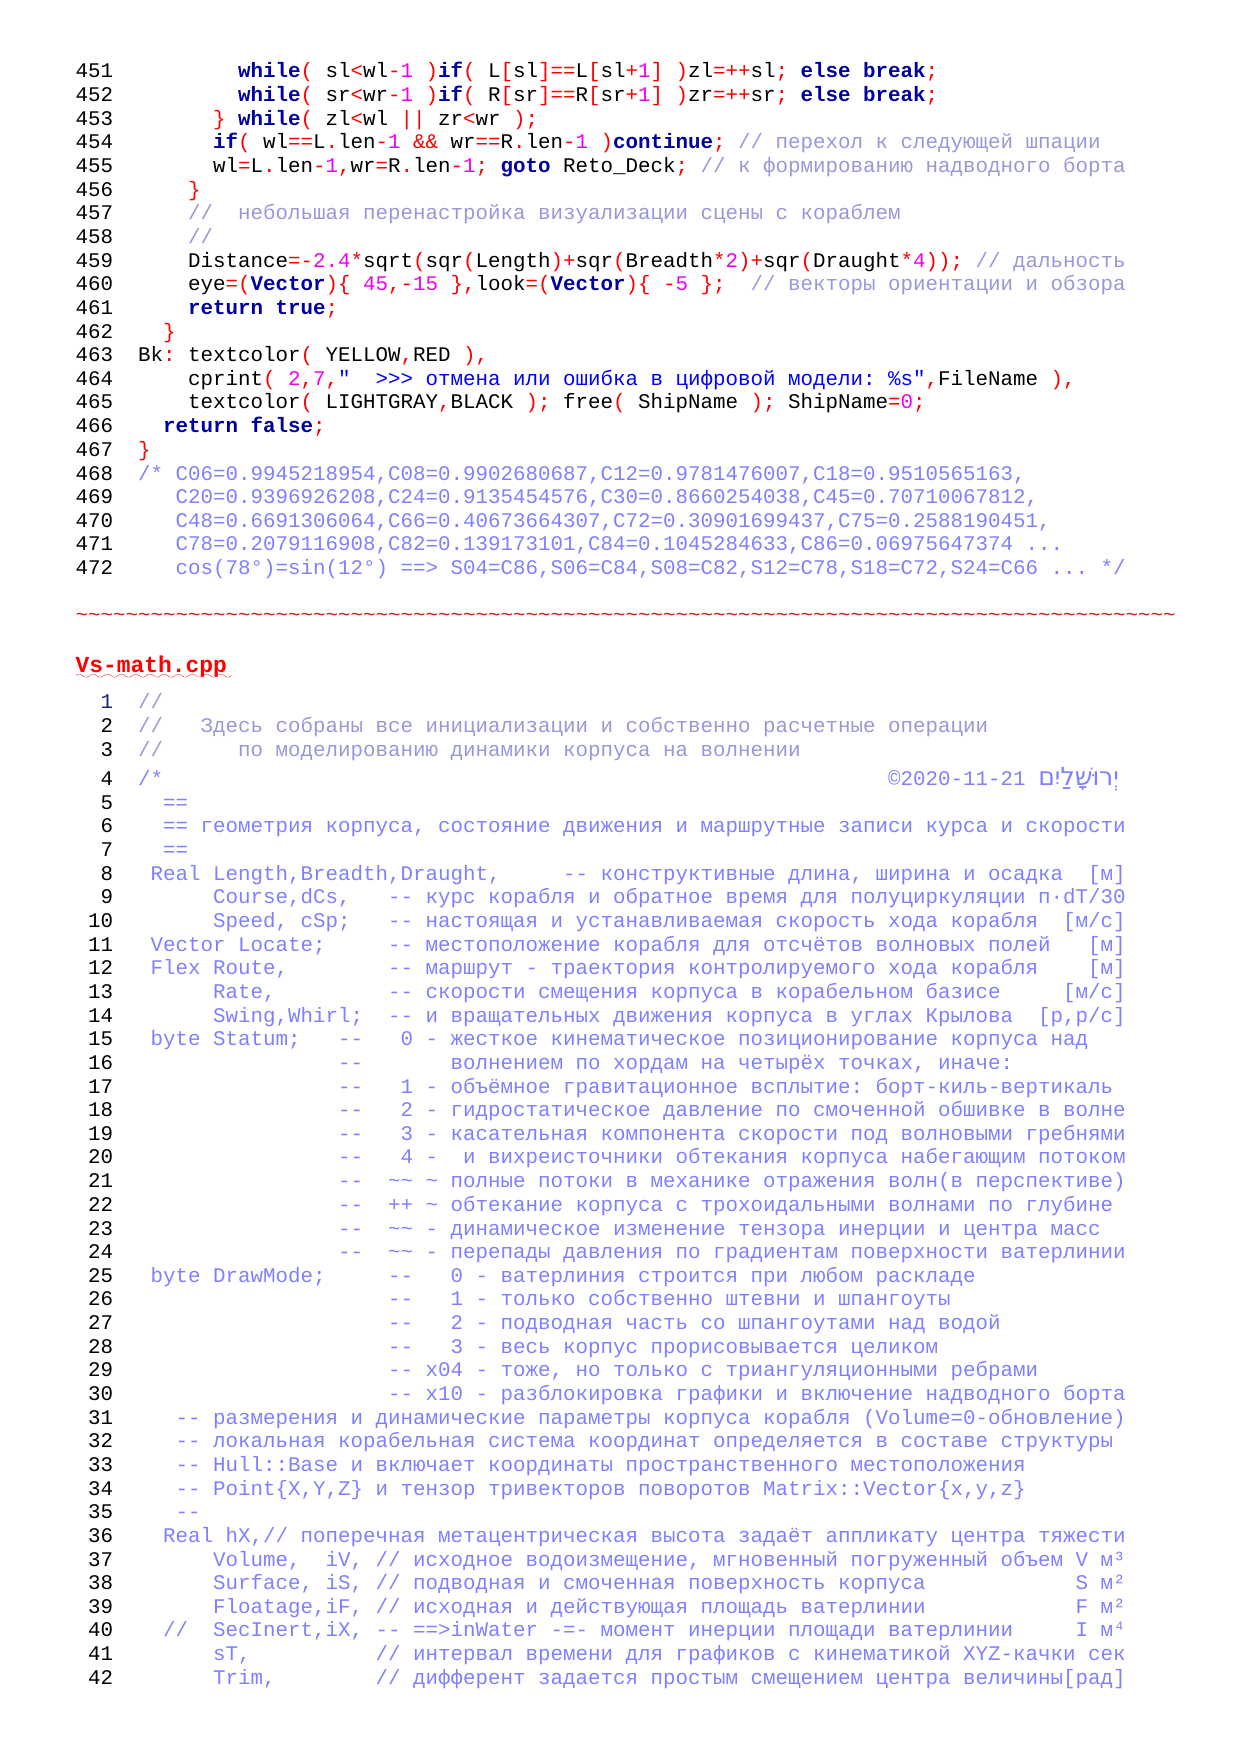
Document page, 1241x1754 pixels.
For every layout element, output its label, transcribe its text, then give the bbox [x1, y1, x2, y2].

subtitle 17 -- 1 - объёмное гравитационное всплытие: борт-киль-вертикаль [75, 1076, 1181, 1099]
subtitle 467 } [75, 439, 1181, 462]
subtitle 20 -- 4 - и вихреисточники обтекания корпуса набегающим потоком [75, 1147, 1181, 1170]
subtitle 457 // небольшая перенастройка визуализации сцены с кораблем [75, 202, 1181, 226]
subtitle 455 wl=L.len-1,wr=R.len-1; goto Reto_Deck; // к формированию надводного борта [75, 155, 213, 179]
subtitle 469 C20=0.9396926208,C24=0.9135454576,C30=0.8660254038,C45=0.70710067812, [75, 486, 1181, 510]
subtitle 10 Speed, cSp; -- настоящая и устанавливаемая скорость хода корабля [м/с] [75, 910, 1181, 934]
subtitle 23 -- ~~ - динамическое изменение тензора инерции и центра масс [75, 1217, 1181, 1241]
subtitle 9 Course,dCs, -- курс корабля и обратное время для полуциркуляции п·dT/30 [75, 886, 1181, 910]
subtitle 33 -- Hull::Base и включает координаты пространственного местоположения [75, 1454, 1181, 1478]
subtitle 453 } while( zl<wl || zr<wr ); [400, 108, 438, 131]
subtitle 34 -- Point{X,Y,Z} и тензор тривекторов поворотов Matrix::Vector{x,y,z} [75, 1478, 1181, 1501]
subtitle 13 Rate, -- скорости смещения корпуса в корабельном базисе [м/с] [75, 981, 1181, 1005]
subtitle 2 // Здесь собраны все инициализации и собственно расчетные операции [75, 715, 1181, 739]
subtitle 31 -- размерения и динамические параметры корпуса корабля (Volume=0-обновление) [75, 1407, 1181, 1430]
subtitle 466 return false; [75, 415, 1181, 439]
subtitle 6 == геометрия корпуса, состояние движения и маршрутные записи курса и скорости [75, 816, 1181, 839]
subtitle 19 -- 3 - касательная компонента скорости под волновыми гребнями [75, 1123, 1181, 1147]
subtitle 27 -- 2 - подводная часть со шпангоутами над водой [75, 1312, 1181, 1336]
subtitle 32 -- локальная корабельная система координат определяется в составе структуры [75, 1430, 1181, 1454]
subtitle 1 // [75, 691, 1181, 715]
subtitle 15 byte Statum; -- 0 - жесткое кинематическое позиционирование корпуса над [75, 1028, 1181, 1052]
subtitle 468 /* C06=0.9945218954,C08=0.9902680687,C12=0.9781476007,C18=0.9510565163, [75, 462, 1181, 486]
subtitle 455 wl=L.len-1,wr=R.len-1; goto Reto_Deck; // к формированию надводного борта [675, 155, 1181, 179]
subtitle 22 -- ++ ~ обтекание корпуса с трохоидальными волнами по глубине [75, 1194, 1181, 1217]
subtitle 452 while( sr<wr-1 )if( R[sr]==R[sr+1] )zr=++sr; else break; [775, 84, 1181, 108]
subtitle 453 } while( zl<wl || zr<wr ); [513, 108, 1181, 131]
subtitle 460 eye=(Vector){ 45,-15 },look=(Vector){ -5 }; // векторы ориентации и обзора [75, 273, 188, 297]
subtitle 40 // SecInert,iX, -- ==>inWater -=- момент инерции площади ватерлинии I м⁴ [75, 1619, 1181, 1643]
subtitle 464 cprint( 2,7," >>> отмена или ошибка в цифровой модели: %s",FileName ), [263, 368, 938, 392]
subtitle 26 -- 1 - только собственно штевни и шпангоуты [75, 1288, 1181, 1312]
subtitle 36 Real hX,// поперечная метацентрическая высота задаёт аппликату центра тяжести [75, 1525, 1181, 1548]
subtitle 465 textcolor( LIGHTGRAY,BLACK ); free( ShipName ); ShipName=0; [888, 392, 1181, 415]
subtitle 471 C78=0.2079116908,C82=0.139173101,C84=0.1045284633,C86=0.06975647374 ... [75, 533, 1181, 557]
subtitle 38 Surface, iS, // подводная и смоченная поверхность корпуса S м² [75, 1572, 1181, 1596]
subtitle 29 -- х04 - тоже, но только с триангуляционными ребрами [75, 1359, 1181, 1383]
subtitle 454 if( wl==L.len-1 && wr==R.len-1 )continue; // перехол к следующей шпации [375, 131, 450, 155]
subtitle 39 Floatage,iF, // исходная и действующая площадь ватерлинии F м² [75, 1596, 1181, 1619]
subtitle 37 Volume, iV, // исходное водоизмещение, мгновенный погруженный объем V м³ [75, 1548, 1181, 1572]
subtitle 463 Bk: textcolor( YELLOW,RED ), [75, 344, 138, 368]
subtitle 3 // по моделированию динамики корпуса на волнении [75, 739, 1181, 762]
subtitle 451 while( sl<wl-1 )if( L[sl]==L[sl+1] )zl=++sl; else break; [775, 61, 1181, 84]
subtitle 5 == [75, 792, 1181, 816]
subtitle 463 Bk: textcolor( YELLOW,RED ), [463, 344, 1181, 368]
subtitle 18 -- 2 - гидростатическое давление по смоченной обшивке в волне [75, 1099, 1181, 1123]
subtitle 16 -- волнением по хордам на четырёх точках, иначе: [75, 1052, 1181, 1076]
subtitle 451 while( sl<wl-1 )if( L[sl]==L[sl+1] )zl=++sl; else break; [625, 61, 688, 84]
subtitle 460 eye=(Vector){ 45,-15 },look=(Vector){ -5 }; // векторы ориентации и обзора [225, 273, 475, 297]
subtitle 452 while( sr<wr-1 )if( R[sr]==R[sr+1] )zr=++sr; else break; [625, 84, 688, 108]
subtitle 455 wl=L.len-1,wr=R.len-1; goto Reto_Deck; // к формированию надводного борта [450, 155, 563, 179]
subtitle 465 textcolor( LIGHTGRAY,BLACK ); free( ShipName ); ShipName=0; [75, 392, 188, 415]
subtitle 454 if( wl==L.len-1 && wr==R.len-1 )continue; // перехол к следующей шпации [563, 131, 1181, 155]
subtitle 451 while( sl<wl-1 )if( L[sl]==L[sl+1] )zl=++sl; else break; [388, 61, 488, 84]
subtitle 451 while( sl<wl-1 )if( L[sl]==L[sl+1] )zl=++sl; else break; [75, 61, 325, 84]
subtitle 464 cprint( 2,7," >>> отмена или ошибка в цифровой модели: %s",FileName ), [1050, 368, 1181, 392]
text ~~~~~~~~~~~~~~~~~~~~~~~~~~~~~~~~~~~~~~~~~~~~~~~~~~~~~~~~~~~~~~~~~~~~~~~~~~~~~~~~~~~~~~~~ [75, 604, 1181, 628]
subtitle 12 Flex Route, -- маршрут - траектория контролируемого хода корабля [м] [75, 957, 1181, 981]
subtitle 459 Distance=-2.4*sqrt(sqr(Length)+sqr(Breadth*2)+sqr(Draught*4)); // дальность [900, 250, 1181, 273]
subtitle 452 while( sr<wr-1 )if( R[sr]==R[sr+1] )zr=++sr; else break; [75, 84, 325, 108]
subtitle 30 -- х10 - разблокировка графики и включение надводного борта [75, 1383, 1181, 1407]
subtitle 42 Trim, // дифферент задается простым смещением центра величины[рад] [75, 1667, 1181, 1690]
subtitle 461 return true; [75, 297, 1181, 321]
subtitle 458 // [75, 226, 1181, 250]
subtitle 41 sT, // интервал времени для графиков с кинематикой XYZ-качки сек [75, 1643, 1181, 1667]
subtitle 4 /* ©2020-11-21 ‏יְרוּשָׁלַיִם [75, 762, 1181, 792]
subtitle 28 -- 3 - весь корпус прорисовывается целиком [75, 1336, 1181, 1359]
subtitle 14 Swing,Whirl; -- и вращательных движения корпуса в углах Крылова [р,р/с] [75, 1005, 1181, 1028]
subtitle 462 } [75, 321, 1181, 344]
subtitle 456 } [75, 179, 1181, 202]
subtitle 8 Real Length,Breadth,Draught, -- конструктивные длина, ширина и осадка [м] [75, 863, 1181, 886]
subtitle 21 -- ~~ ~ полные потоки в механике отражения волн(в перспективе) [75, 1170, 1181, 1194]
subtitle Vs-math.cpp [75, 653, 1181, 679]
subtitle 459 Distance=-2.4*sqrt(sqr(Length)+sqr(Breadth*2)+sqr(Draught*4)); // дальность [75, 250, 188, 273]
subtitle 472 cos(78°)=sin(12°) ==> S04=C86,S06=C84,S08=C82,S12=C78,S18=C72,S24=C66 ... */ [75, 557, 1181, 581]
subtitle 35 -- [75, 1501, 1181, 1525]
subtitle 452 while( sr<wr-1 )if( R[sr]==R[sr+1] )zr=++sr; else break; [388, 84, 488, 108]
subtitle 24 -- ~~ - перепады давления по градиентам поверхности ватерлинии [75, 1241, 1181, 1265]
subtitle 459 Distance=-2.4*sqrt(sqr(Length)+sqr(Breadth*2)+sqr(Draught*4)); // дальность [288, 250, 363, 273]
subtitle 11 Vector Locate; -- местоположение корабля для отсчётов волновых полей [м] [75, 934, 1181, 957]
subtitle 454 if( wl==L.len-1 && wr==R.len-1 )continue; // перехол к следующей шпации [75, 131, 263, 155]
subtitle 453 } while( zl<wl || zr<wr ); [75, 108, 325, 131]
subtitle 470 C48=0.6691306064,C66=0.40673664307,C72=0.30901699437,C75=0.2588190451, [75, 510, 1181, 533]
subtitle 7 == [75, 839, 1181, 863]
subtitle 25 byte DrawMode; -- 0 - ватерлиния строится при любом раскладе [75, 1265, 1181, 1288]
subtitle 464 cprint( 2,7," >>> отмена или ошибка в цифровой модели: %s",FileName ), [75, 368, 188, 392]
subtitle 460 eye=(Vector){ 45,-15 },look=(Vector){ -5 }; // векторы ориентации и обзора [525, 273, 1181, 297]
